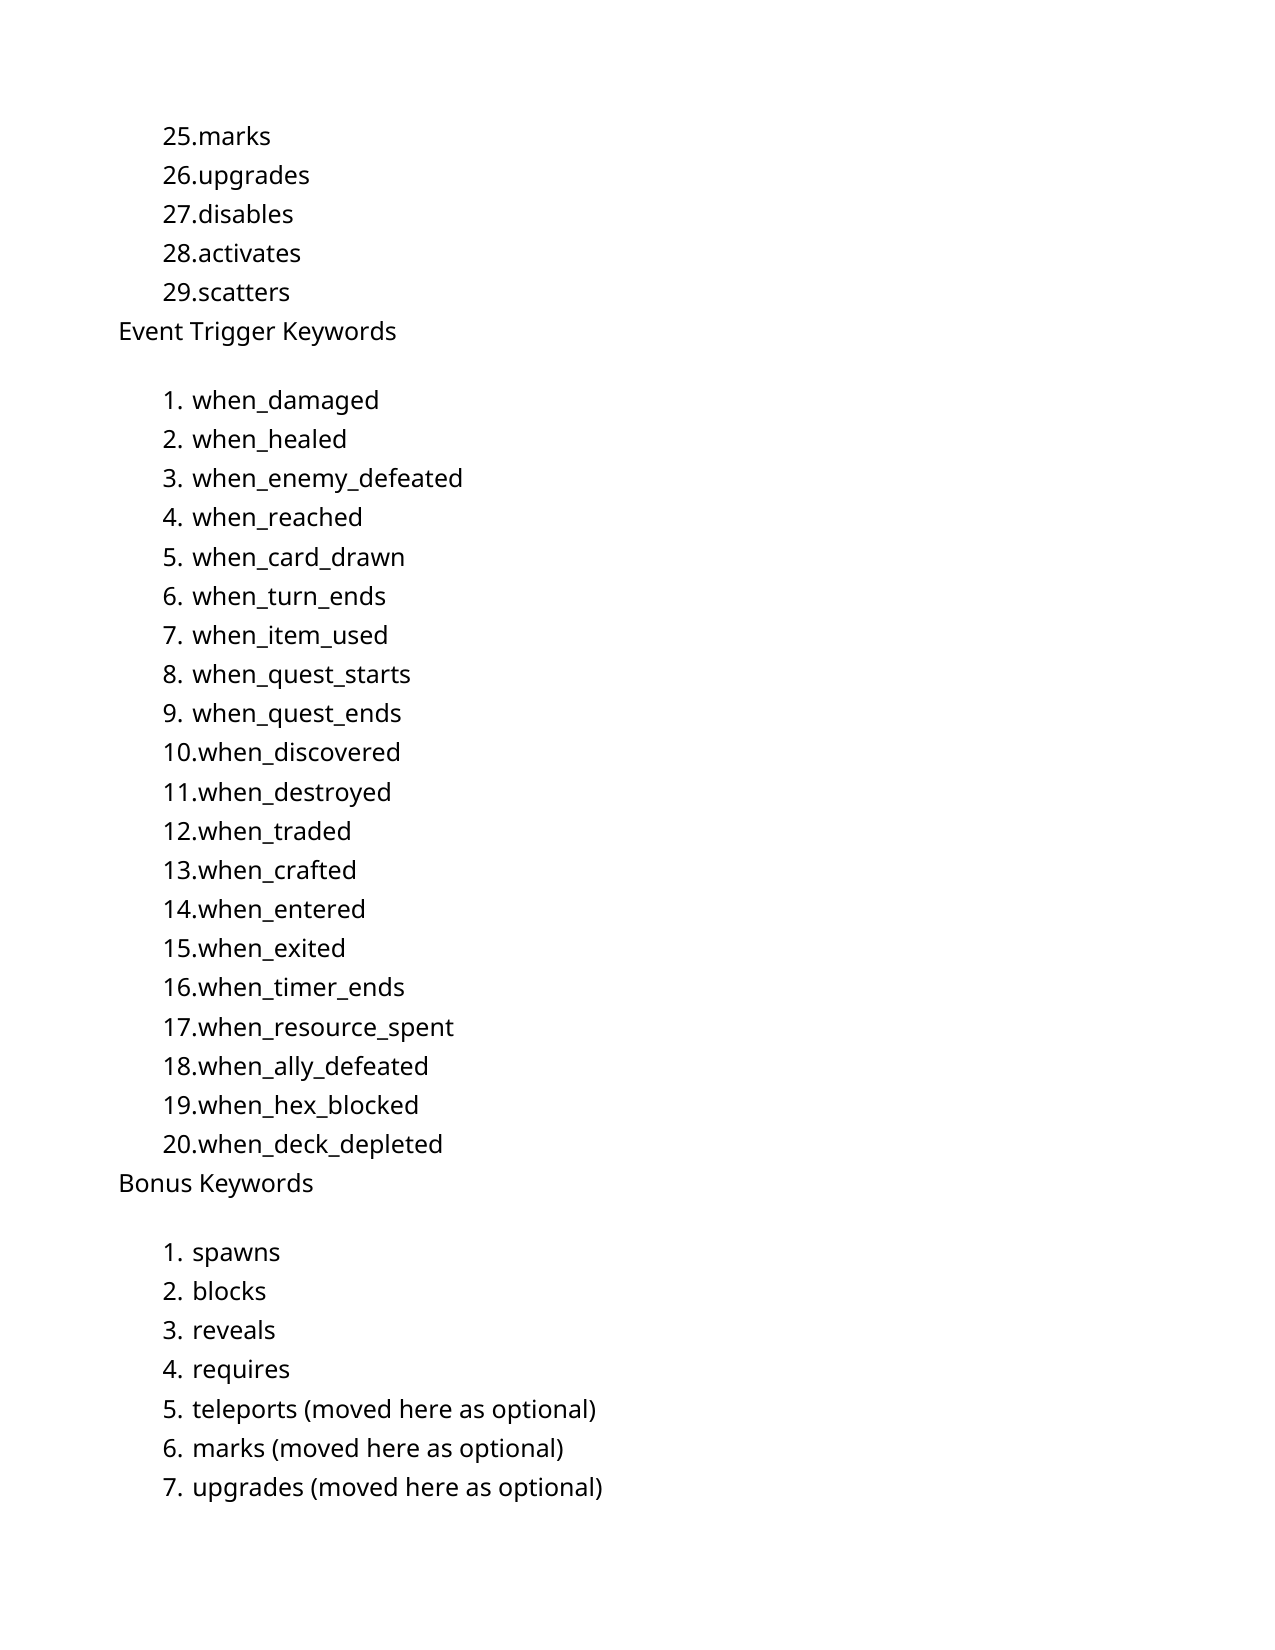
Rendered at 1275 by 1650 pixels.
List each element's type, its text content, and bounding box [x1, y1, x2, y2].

list when_entered [162, 892, 1157, 926]
list upgrades (moved here as optional) [162, 1469, 1157, 1504]
list when_reached [162, 500, 1157, 534]
list reveals [162, 1313, 1157, 1347]
list when_discovered [162, 735, 1157, 769]
list when_turn_ends [162, 578, 1157, 612]
list when_deck_depleted [162, 1127, 1157, 1161]
list marks [162, 118, 1157, 152]
list spawns [162, 1234, 1157, 1269]
list upgrades [162, 157, 1157, 191]
list when_traded [162, 813, 1157, 847]
list when_healed [162, 422, 1157, 456]
list disables [162, 196, 1157, 231]
list when_crafted [162, 853, 1157, 887]
list when_damaged [162, 383, 1157, 417]
list when_item_used [162, 618, 1157, 652]
list when_card_drawn [162, 539, 1157, 573]
list requires [162, 1352, 1157, 1386]
list when_timer_ends [162, 970, 1157, 1004]
list when_resource_spent [162, 1009, 1157, 1043]
list when_quest_ends [162, 696, 1157, 730]
list marks (moved here as optional) [162, 1430, 1157, 1464]
list activates [162, 236, 1157, 270]
list teleports (moved here as optional) [162, 1391, 1157, 1425]
list when_exited [162, 931, 1157, 965]
text Event Trigger Keywords [118, 314, 1157, 348]
text Bonus Keywords [118, 1166, 1157, 1200]
list when_destroyed [162, 774, 1157, 808]
list scatters [162, 275, 1157, 309]
list blocks [162, 1274, 1157, 1308]
list when_ally_defeated [162, 1048, 1157, 1082]
list when_quest_starts [162, 657, 1157, 691]
list when_enemy_defeated [162, 461, 1157, 495]
list when_hex_blocked [162, 1088, 1157, 1122]
